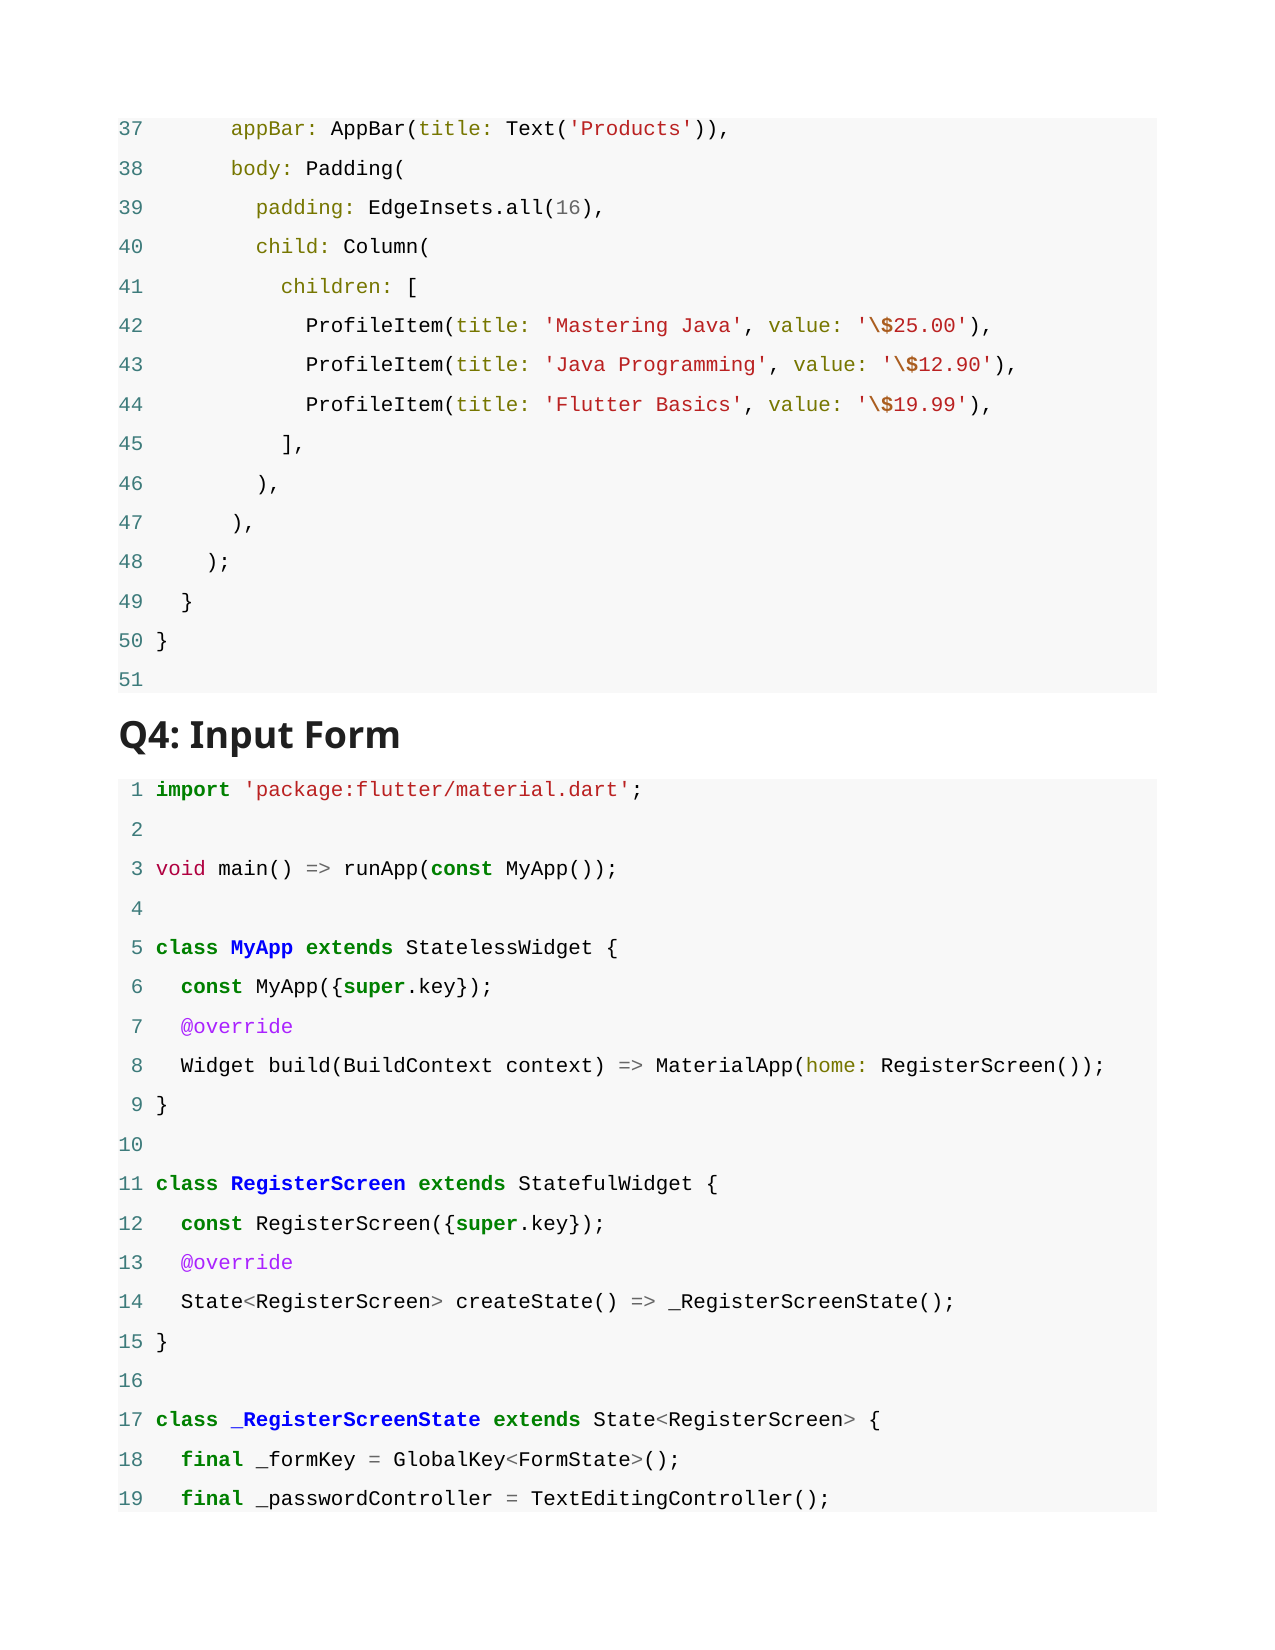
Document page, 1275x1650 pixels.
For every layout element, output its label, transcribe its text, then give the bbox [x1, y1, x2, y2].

text 9 } [118, 1094, 1157, 1118]
text 17 class _RegisterScreenState extends State<RegisterScreen> { [118, 1409, 1157, 1433]
text 43 ProfileItem(title: 'Java Programming', value: '\$12.90'), [118, 354, 1157, 378]
text 16 [118, 1370, 1157, 1394]
text 40 child: Column( [118, 236, 1157, 260]
text 50 } [118, 630, 1157, 654]
text 39 padding: EdgeInsets.all(16), [118, 197, 1157, 221]
text 10 [118, 1134, 1157, 1157]
text 46 ), [118, 472, 1157, 496]
text 5 class MyApp extends StatelessWidget { [118, 937, 1157, 961]
text 4 [118, 897, 1157, 921]
text 6 const MyApp({super.key}); [118, 976, 1157, 1000]
text 37 appBar: AppBar(title: Text('Products')), [118, 118, 1157, 142]
text 7 @override [118, 1016, 1157, 1039]
text 14 State<RegisterScreen> createState() => _RegisterScreenState(); [118, 1291, 1157, 1315]
text 44 ProfileItem(title: 'Flutter Basics', value: '\$19.99'), [118, 394, 1157, 417]
subtitle Q4: Input Form [118, 709, 1157, 760]
text 47 ), [118, 512, 1157, 536]
text 49 } [118, 591, 1157, 614]
text 18 final _formKey = GlobalKey<FormState>(); [118, 1449, 1157, 1472]
text 38 body: Padding( [118, 157, 1157, 181]
text 41 children: [ [118, 276, 1157, 299]
text 12 const RegisterScreen({super.key}); [118, 1212, 1157, 1236]
text 8 Widget build(BuildContext context) => MaterialApp(home: RegisterScreen()); [118, 1055, 1157, 1079]
text 51 [118, 669, 1157, 693]
text 1 import 'package:flutter/material.dart'; [118, 779, 1157, 803]
text 15 } [118, 1331, 1157, 1354]
text 13 @override [118, 1252, 1157, 1276]
text 3 void main() => runApp(const MyApp()); [118, 858, 1157, 882]
text 48 ); [118, 551, 1157, 575]
text 42 ProfileItem(title: 'Mastering Java', value: '\$25.00'), [118, 315, 1157, 339]
text 2 [118, 819, 1157, 842]
text 11 class RegisterScreen extends StatefulWidget { [118, 1173, 1157, 1197]
text 19 final _passwordController = TextEditingController(); [118, 1488, 1157, 1512]
text 45 ], [118, 433, 1157, 457]
